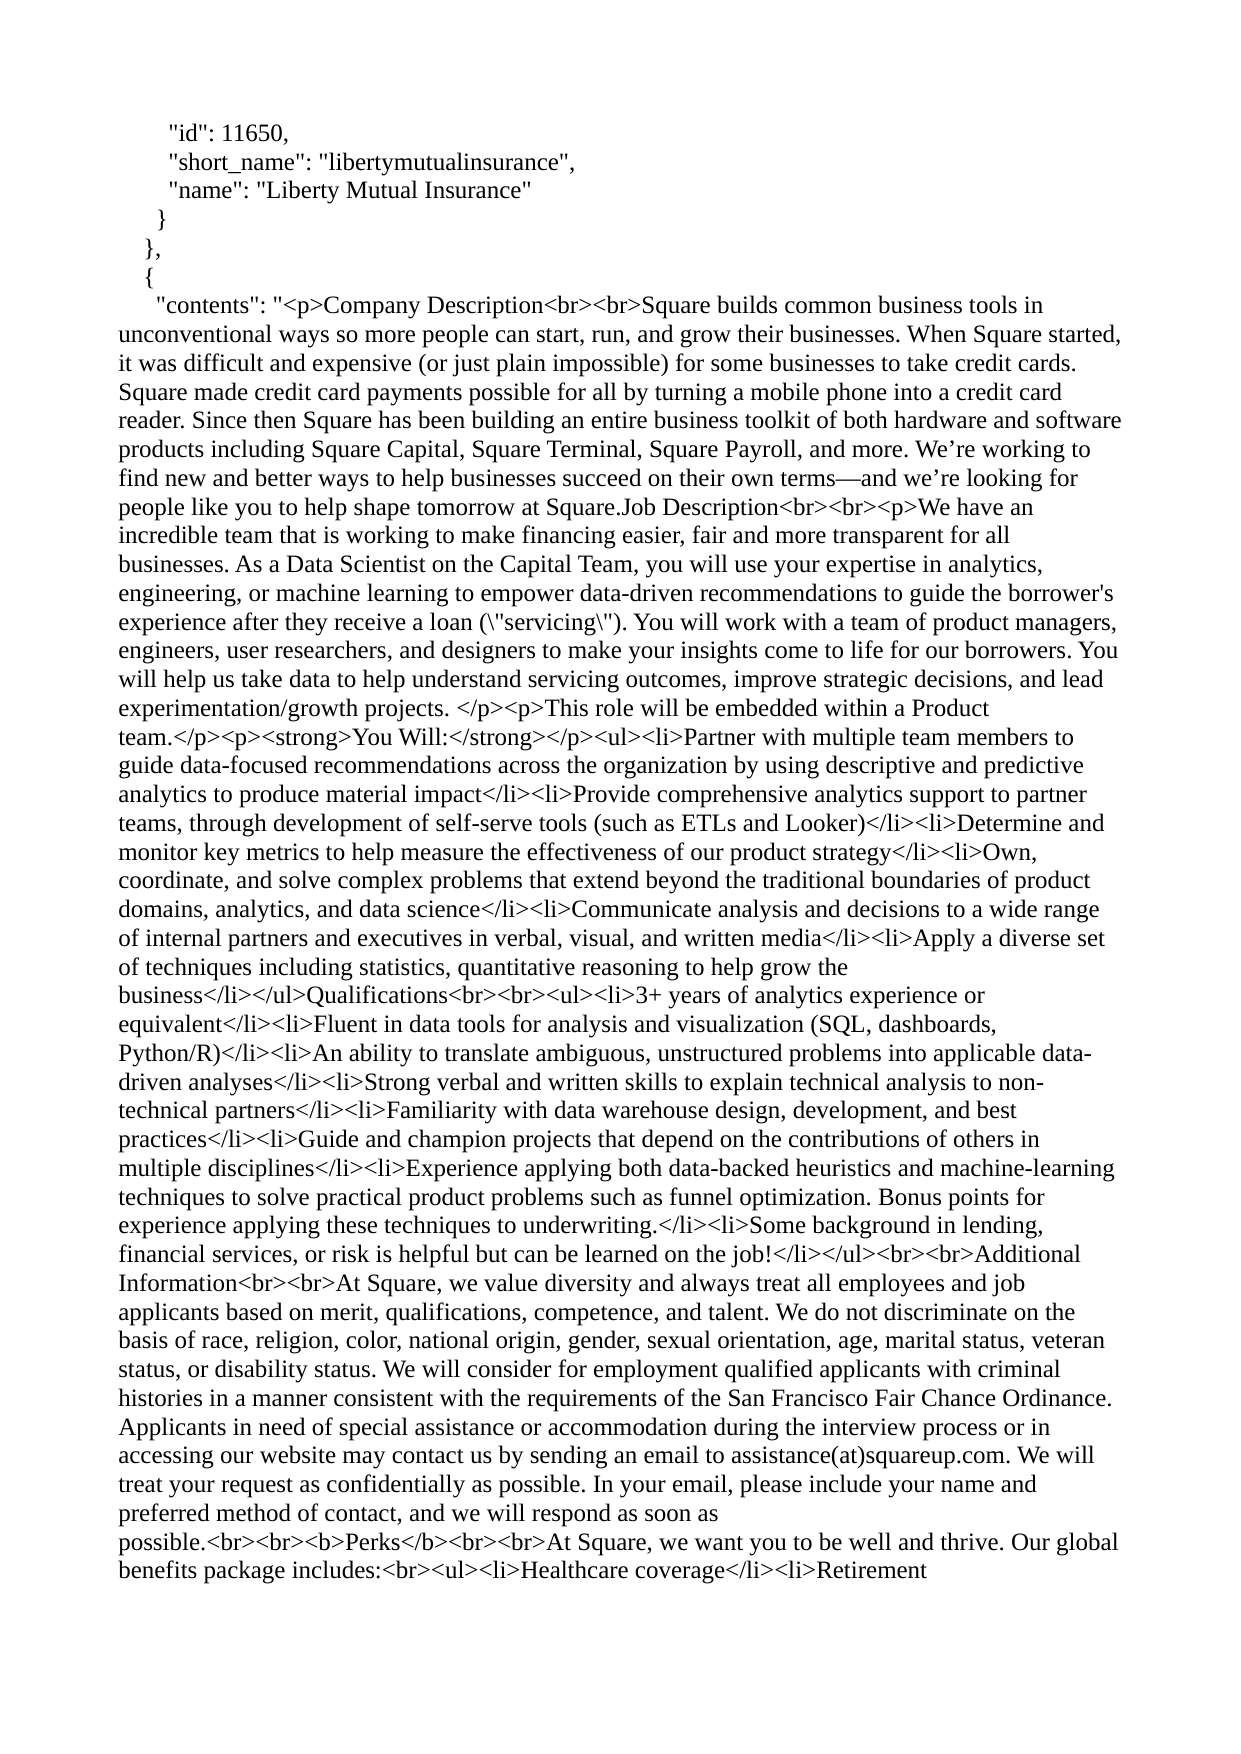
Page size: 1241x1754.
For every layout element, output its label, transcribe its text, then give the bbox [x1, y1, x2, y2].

text }, [118, 233, 1122, 262]
text { [118, 262, 1122, 291]
text "short_name": "libertymutualinsurance", [118, 147, 1122, 176]
text "contents": "<p>Company Description<br><br>Square builds common business tools in unconventional ways so more people can start, run, and grow their businesses. When Square started, it was difficult and expensive (or just plain impossible) for some businesses to take credit cards. Square made credit card payments possible for all by turning a mobile phone into a credit card reader. Since then Square has been building an entire business toolkit of both hardware and software products including Square Capital, Square Terminal, Square Payroll, and more. We’re working to find new and better ways to help businesses succeed on their own terms—and we’re looking for people like you to help shape tomorrow at Square.Job Description<br><br><p>We have an incredible team that is working to make financing easier, fair and more transparent for all businesses. As a Data Scientist on the Capital Team, you will use your expertise in analytics, engineering, or machine learning to empower data-driven recommendations to guide the borrower's experience after they receive a loan (\"servicing\"). You will work with a team of product managers, engineers, user researchers, and designers to make your insights come to life for our borrowers. You will help us take data to help understand servicing outcomes, improve strategic decisions, and lead experimentation/growth projects. </p><p>This role will be embedded within a Product team.</p><p><strong>You Will:</strong></p><ul><li>Partner with multiple team members to guide data-focused recommendations across the organization by using descriptive and predictive analytics to produce material impact</li><li>Provide comprehensive analytics support to partner teams, through development of self-serve tools (such as ETLs and Looker)</li><li>Determine and monitor key metrics to help measure the effectiveness of our product strategy</li><li>Own, coordinate, and solve complex problems that extend beyond the traditional boundaries of product domains, analytics, and data science</li><li>Communicate analysis and decisions to a wide range of internal partners and executives in verbal, visual, and written media</li><li>Apply a diverse set of techniques including statistics, quantitative reasoning to help grow the business</li></ul>Qualifications<br><br><ul><li>3+ years of analytics experience or equivalent</li><li>Fluent in data tools for analysis and visualization (SQL, dashboards, Python/R)</li><li>An ability to translate ambiguous, unstructured problems into applicable data-driven analyses</li><li>Strong verbal and written skills to explain technical analysis to non-technical partners</li><li>Familiarity with data warehouse design, development, and best practices</li><li>Guide and champion projects that depend on the contributions of others in multiple disciplines</li><li>Experience applying both data-backed heuristics and machine-learning techniques to solve practical product problems such as funnel optimization. Bonus points for experience applying these techniques to underwriting.</li><li>Some background in lending, financial services, or risk is helpful but can be learned on the job!</li></ul><br><br>Additional Information<br><br>At Square, we value diversity and always treat all employees and job applicants based on merit, qualifications, competence, and talent. We do not discriminate on the basis of race, religion, color, national origin, gender, sexual orientation, age, marital status, veteran status, or disability status. We will consider for employment qualified applicants with criminal histories in a manner consistent with the requirements of the San Francisco Fair Chance Ordinance. Applicants in need of special assistance or accommodation during the interview process or in accessing our website may contact us by sending an email to assistance(at)squareup.com. We will treat your request as confidentially as possible. In your email, please include your name and preferred method of contact, and we will respond as soon as possible.<br><br><b>Perks</b><br><br>At Square, we want you to be well and thrive. Our global benefits package includes:<br><ul><li>Healthcare coverage</li><li>Retirement [118, 291, 1122, 1584]
text "id": 11650, [118, 118, 1122, 147]
text "name": "Liberty Mutual Insurance" [118, 176, 1122, 204]
text } [118, 204, 1122, 233]
